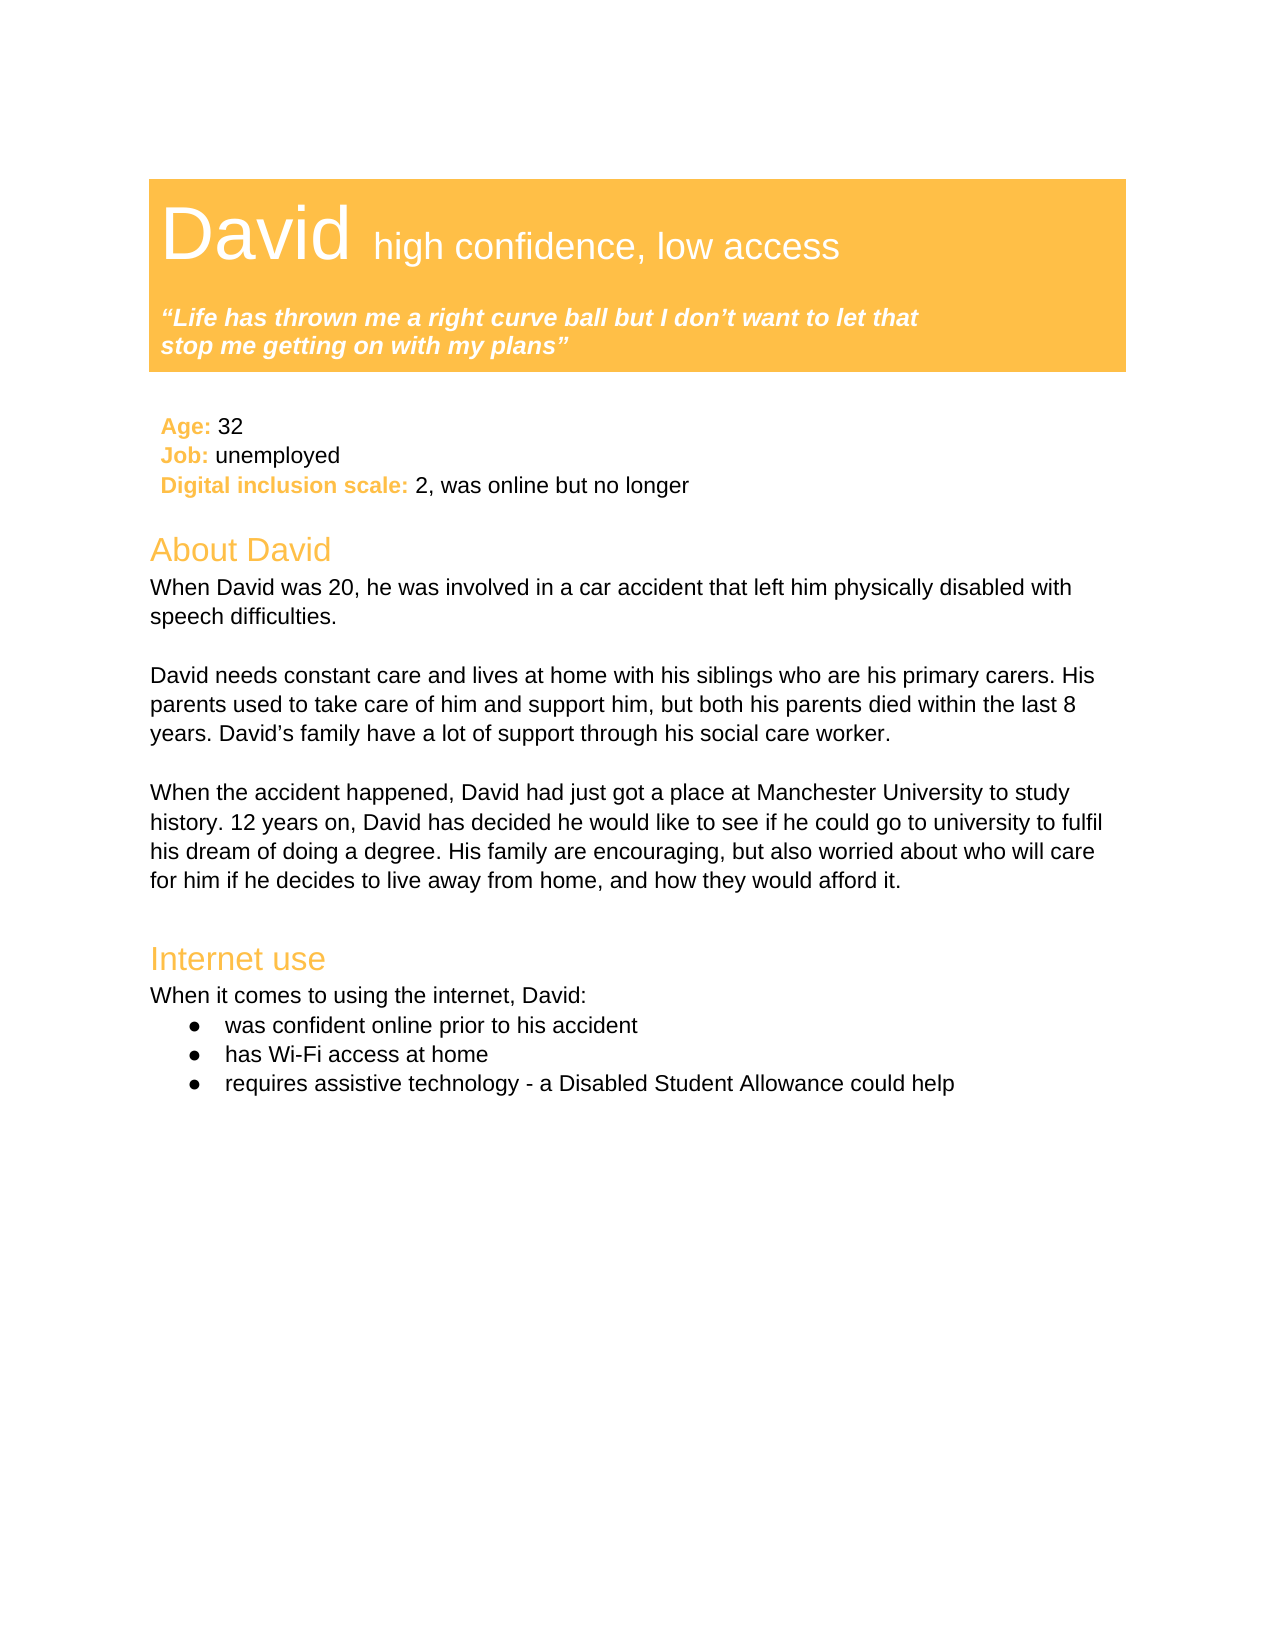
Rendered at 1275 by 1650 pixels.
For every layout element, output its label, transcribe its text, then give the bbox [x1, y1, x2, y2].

table_header David high confidence, low access “Life has thrown me a right curve ball but I don’t want to let that stop me getting on with my plans” [151, 181, 944, 370]
table_header Age: 32 Job: unemployed Digital inclusion scale: 2, was online but no longer [151, 403, 796, 508]
list has Wi-Fi access at home [187, 1042, 1125, 1067]
table_header [946, 181, 1124, 370]
table_header [798, 403, 1124, 508]
text David needs constant care and lives at home with his siblings who are his primary carers. His parents used to take care of him and support him, but both his parents died within the last 8 years. David’s family have a lot of support through his social care worker. [150, 662, 1125, 747]
text When it comes to using the internet, David: [150, 983, 1125, 1009]
list was confident online prior to his accident [187, 1012, 1125, 1038]
text When the accident happened, David had just got a place at Manchester University to study history. 12 years on, David has decided he would like to see if he could go to university to fulfil his dream of doing a degree. His family are encouraging, but also worried about who will care for him if he decides to live away from home, and how they would afford it. [150, 780, 1125, 894]
subtitle About David [150, 531, 1125, 569]
list requires assistive technology - a Disabled Student Allowance could help [187, 1071, 1125, 1097]
text When David was 20, he was involved in a car accident that left him physically disabled with speech difficulties. [150, 574, 1125, 629]
text Internet use [150, 940, 1125, 977]
